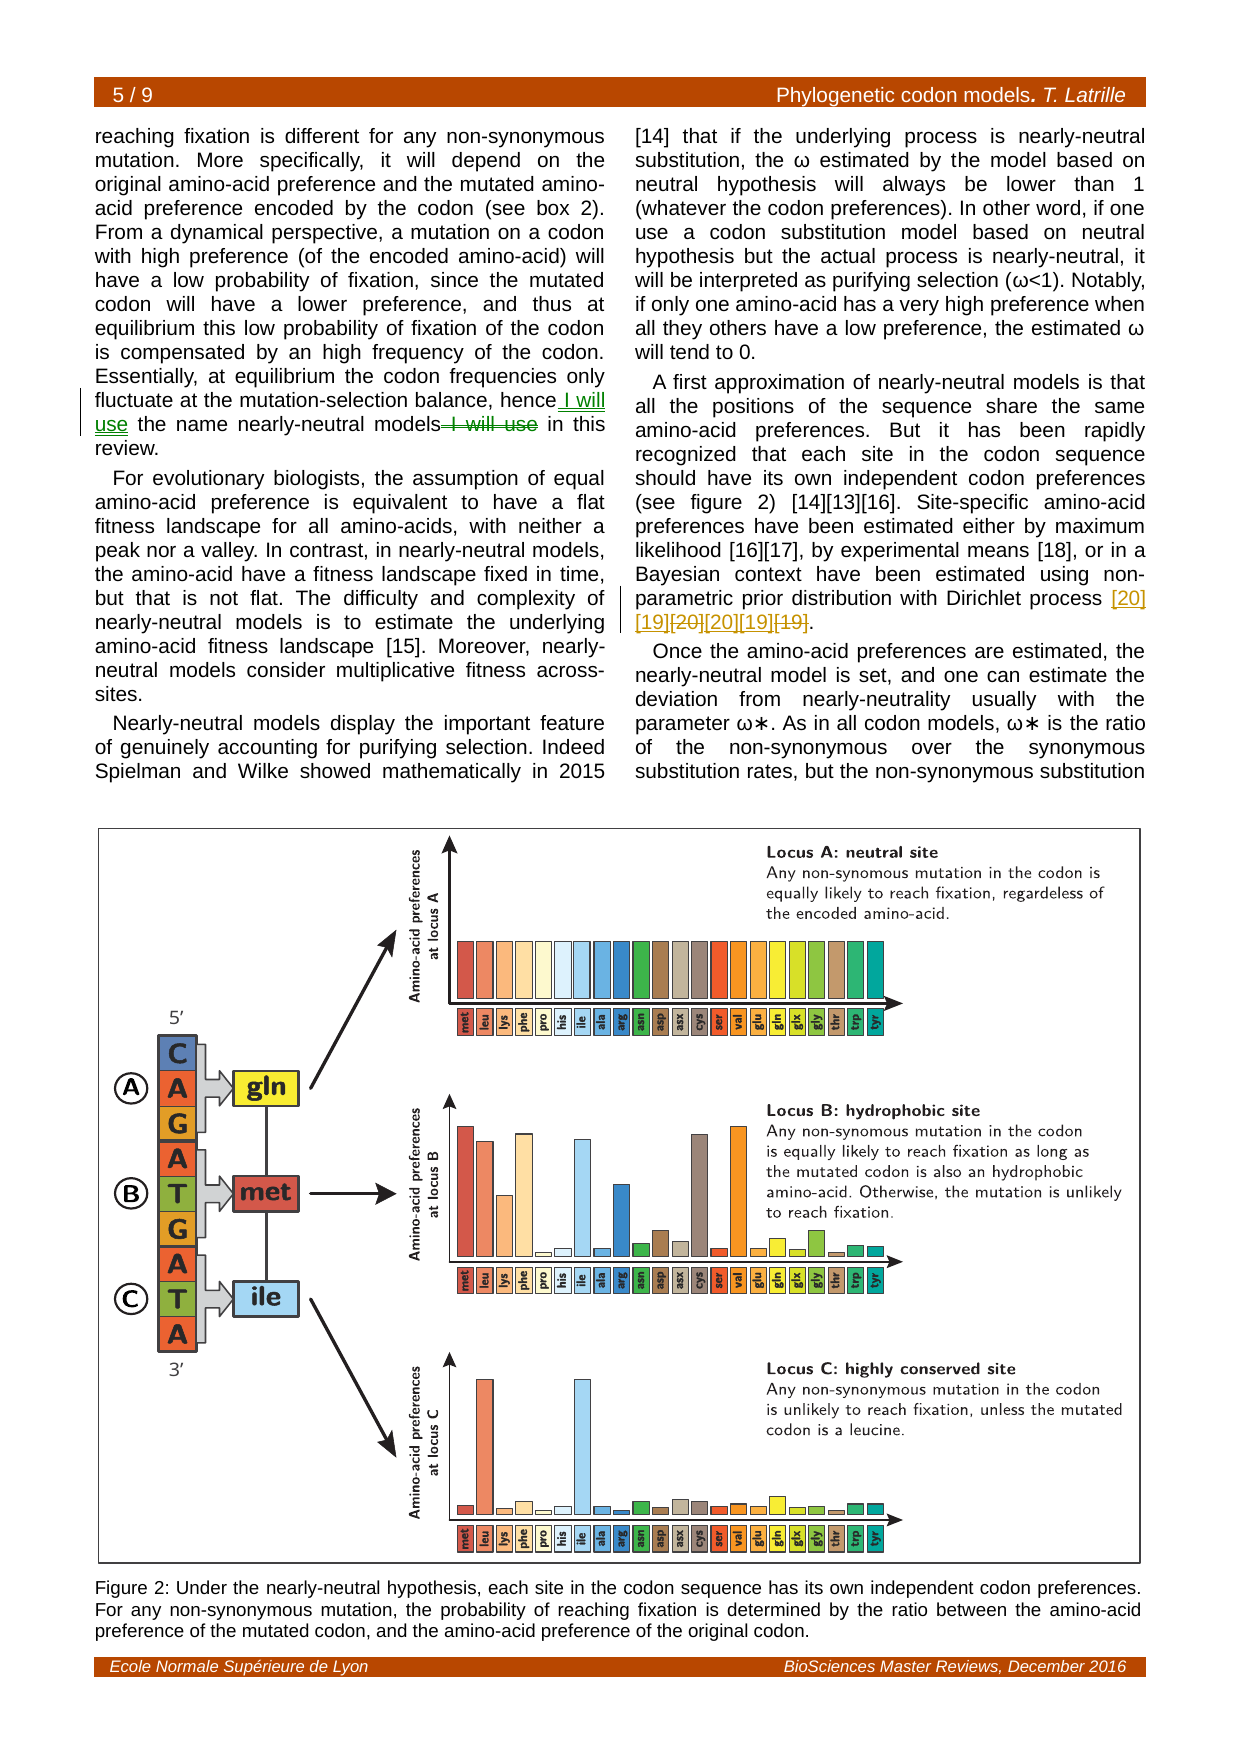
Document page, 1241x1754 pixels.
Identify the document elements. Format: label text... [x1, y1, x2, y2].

text A first approximation of nearly-neutral models is that all the positions of the sequence share the same amino-acid preferences. But it has been rapidly recognized that each site in the codon sequence should have its own independent codon preferences (see figure 2) [14][13][16]. Site-specific amino-acid preferences have been estimated either by maximum likelihood [16][17], by experimental means [18], or in a Bayesian context have been estimated using non-parametric prior distribution with Dirichlet process [20][19][20][19]. [635, 370, 1146, 633]
text [14] that if the underlying process is nearly-neutral substitution, the ω estimated by the model based on neutral hypothesis will always be lower than 1 (whatever the codon preferences). In other word, if one use a codon substitution model based on neutral hypothesis but the actual process is nearly-neutral, it will be interpreted as purifying selection (ω<1). Notably, if only one amino-acid has a very high preference when all they others have a low preference, the estimated ω will tend to 0. [635, 124, 1146, 364]
text For evolutionary biologists, the assumption of equal amino-acid preference is equivalent to have a flat fitness landscape for all amino-acids, with neither a peak nor a valley. In contrast, in nearly-neutral models, the amino-acid have a fitness landscape fixed in time, but that is not flat. The difficulty and complexity of nearly-neutral models is to estimate the underlying amino-acid fitness landscape [15]. Moreover, nearly-neutral models consider multiplicative fitness across-sites. [94, 466, 605, 705]
text Once the amino-acid preferences are estimated, the nearly-neutral model is set, and one can estimate the deviation from nearly-neutrality usually with the parameter ω∗. As in all codon models, ω∗ is the ratio of the non-synonymous over the synonymous substitution rates, but the non-synonymous substitution [635, 639, 1146, 783]
text Figure 2: Under the nearly-neutral hypothesis, each site in the codon sequence has its own independent codon preferences. For any non-synonymous mutation, the probability of reaching fixation is determined by the ratio between the amino-acid preference of the mutated codon, and the amino-acid preference of the original codon. [94, 1577, 1143, 1642]
text Nearly-neutral models display the important feature of genuinely accounting for purifying selection. Indeed Spielman and Wilke showed mathematically in 2015 [94, 711, 605, 783]
text reaching fixation is different for any non-synonymous mutation. More specifically, it will depend on the original amino-acid preference and the mutated amino-acid preference encoded by the codon (see box 2). From a dynamical perspective, a mutation on a codon with high preference (of the encoded amino-acid) will have a low probability of fixation, since the mutated codon will have a lower preference, and thus at equilibrium this low probability of fixation of the codon is compensated by an high frequency of the codon. Essentially, at equilibrium the codon frequencies only fluctuate at the mutation-selection balance, hence I will use the name nearly-neutral models in this review. [94, 124, 605, 460]
